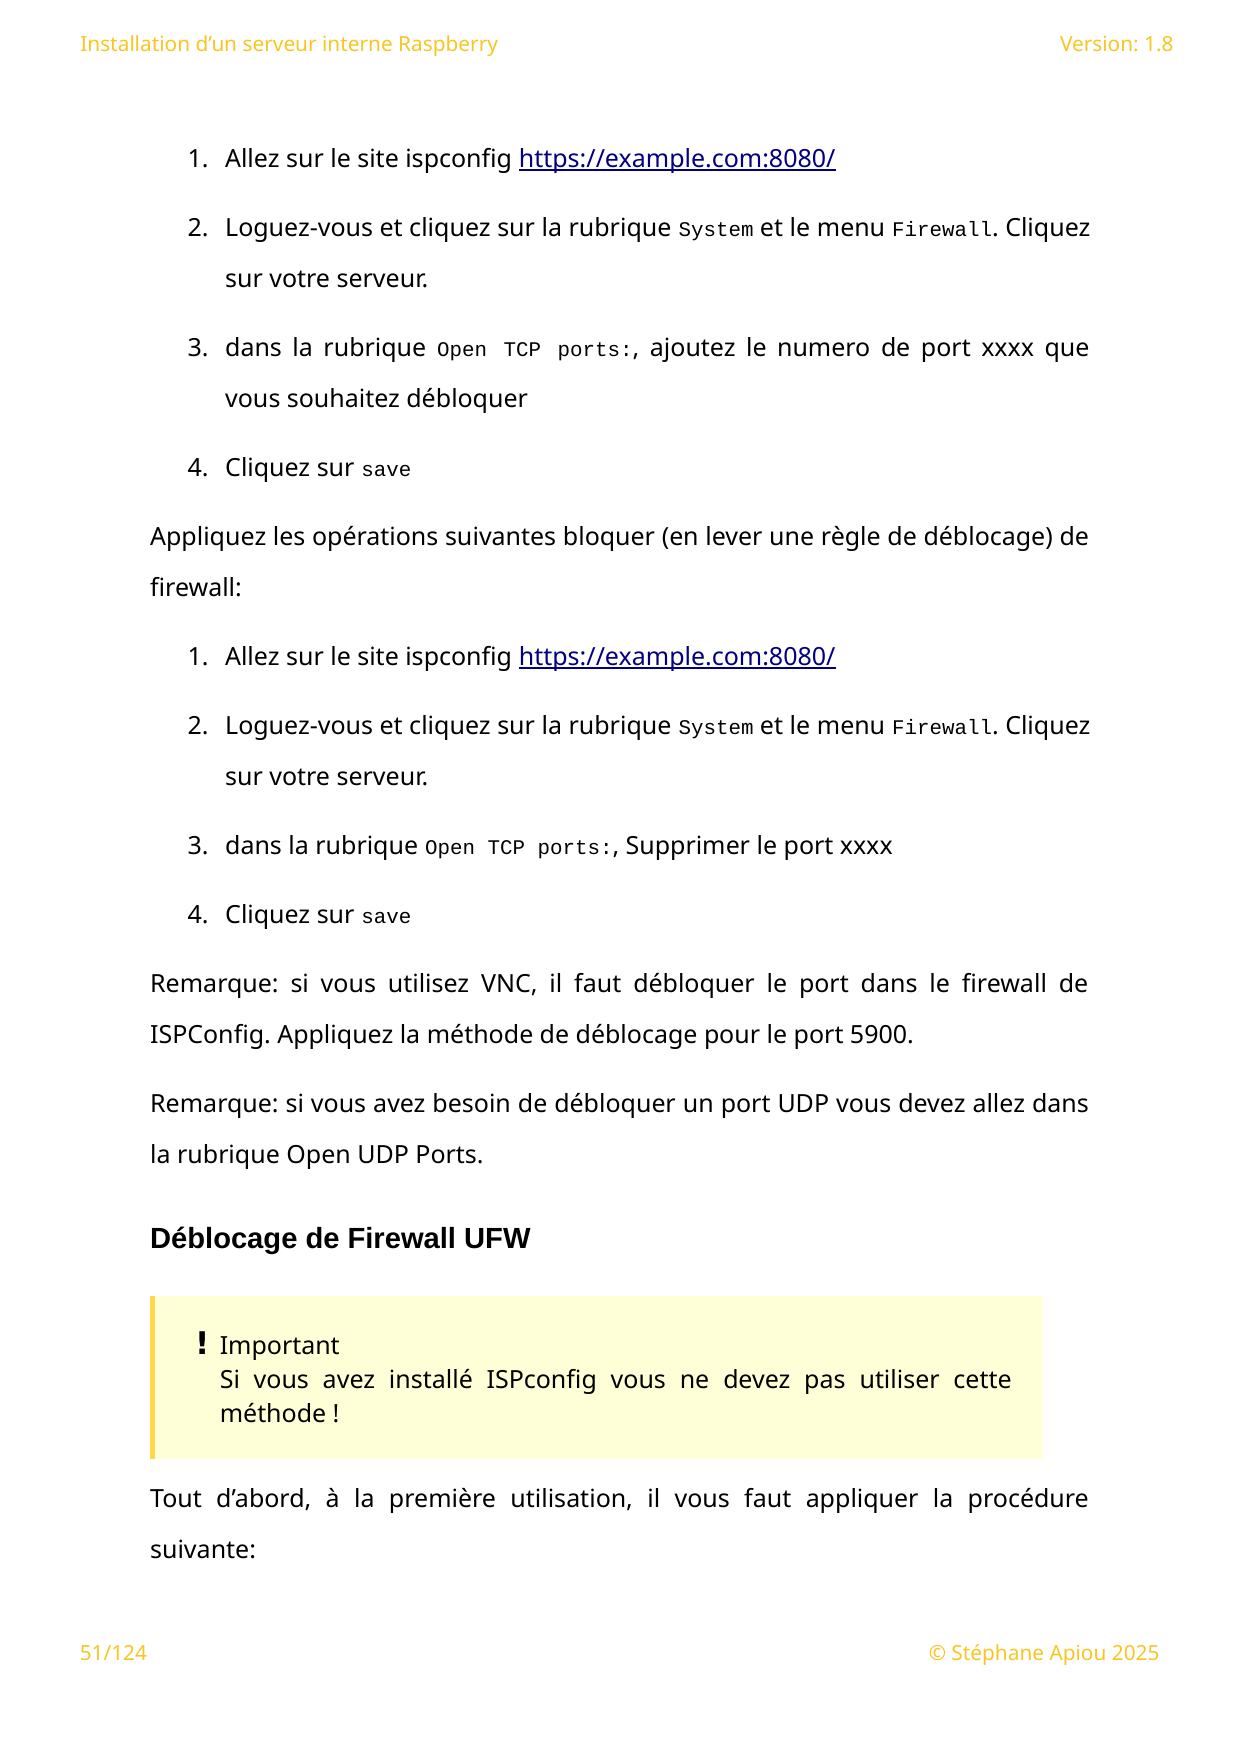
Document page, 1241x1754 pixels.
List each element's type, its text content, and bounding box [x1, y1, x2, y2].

list Allez sur le site ispconfig https://example.com:8080/ [187, 141, 1090, 175]
text Tout d’abord, à la première utilisation, il vous faut appliquer la procédure suivante: [150, 1480, 1090, 1565]
list Loguez-vous et cliquez sur la rubrique System et le menu Firewall. Cliquez sur votre serveur. [187, 708, 1090, 793]
list dans la rubrique Open TCP ports:, Supprimer le port xxxx [187, 828, 1090, 862]
text Remarque: si vous avez besoin de débloquer un port UDP vous devez allez dans la rubrique Open UDP Ports. [150, 1086, 1090, 1171]
list Loguez-vous et cliquez sur la rubrique System et le menu Firewall. Cliquez sur votre serveur. [187, 210, 1090, 295]
text Appliquez les opérations suivantes bloquer (en lever une règle de déblocage) de firewall: [150, 519, 1090, 604]
subtitle Déblocage de Firewall UFW [150, 1222, 1090, 1255]
list Cliquez sur save [187, 450, 1090, 484]
text Remarque: si vous utilisez VNC, il faut débloquer le port dans le firewall de ISPConfig. Appliquez la méthode de déblocage pour le port 5900. [150, 966, 1090, 1051]
list Allez sur le site ispconfig https://example.com:8080/ [187, 639, 1090, 673]
list Important Si vous avez installé ISPconfig vous ne devez pas utiliser cette méthode ! [155, 1296, 1043, 1459]
list Cliquez sur save [187, 897, 1090, 931]
list dans la rubrique Open TCP ports:, ajoutez le numero de port xxxx que vous souhaitez débloquer [187, 330, 1090, 415]
